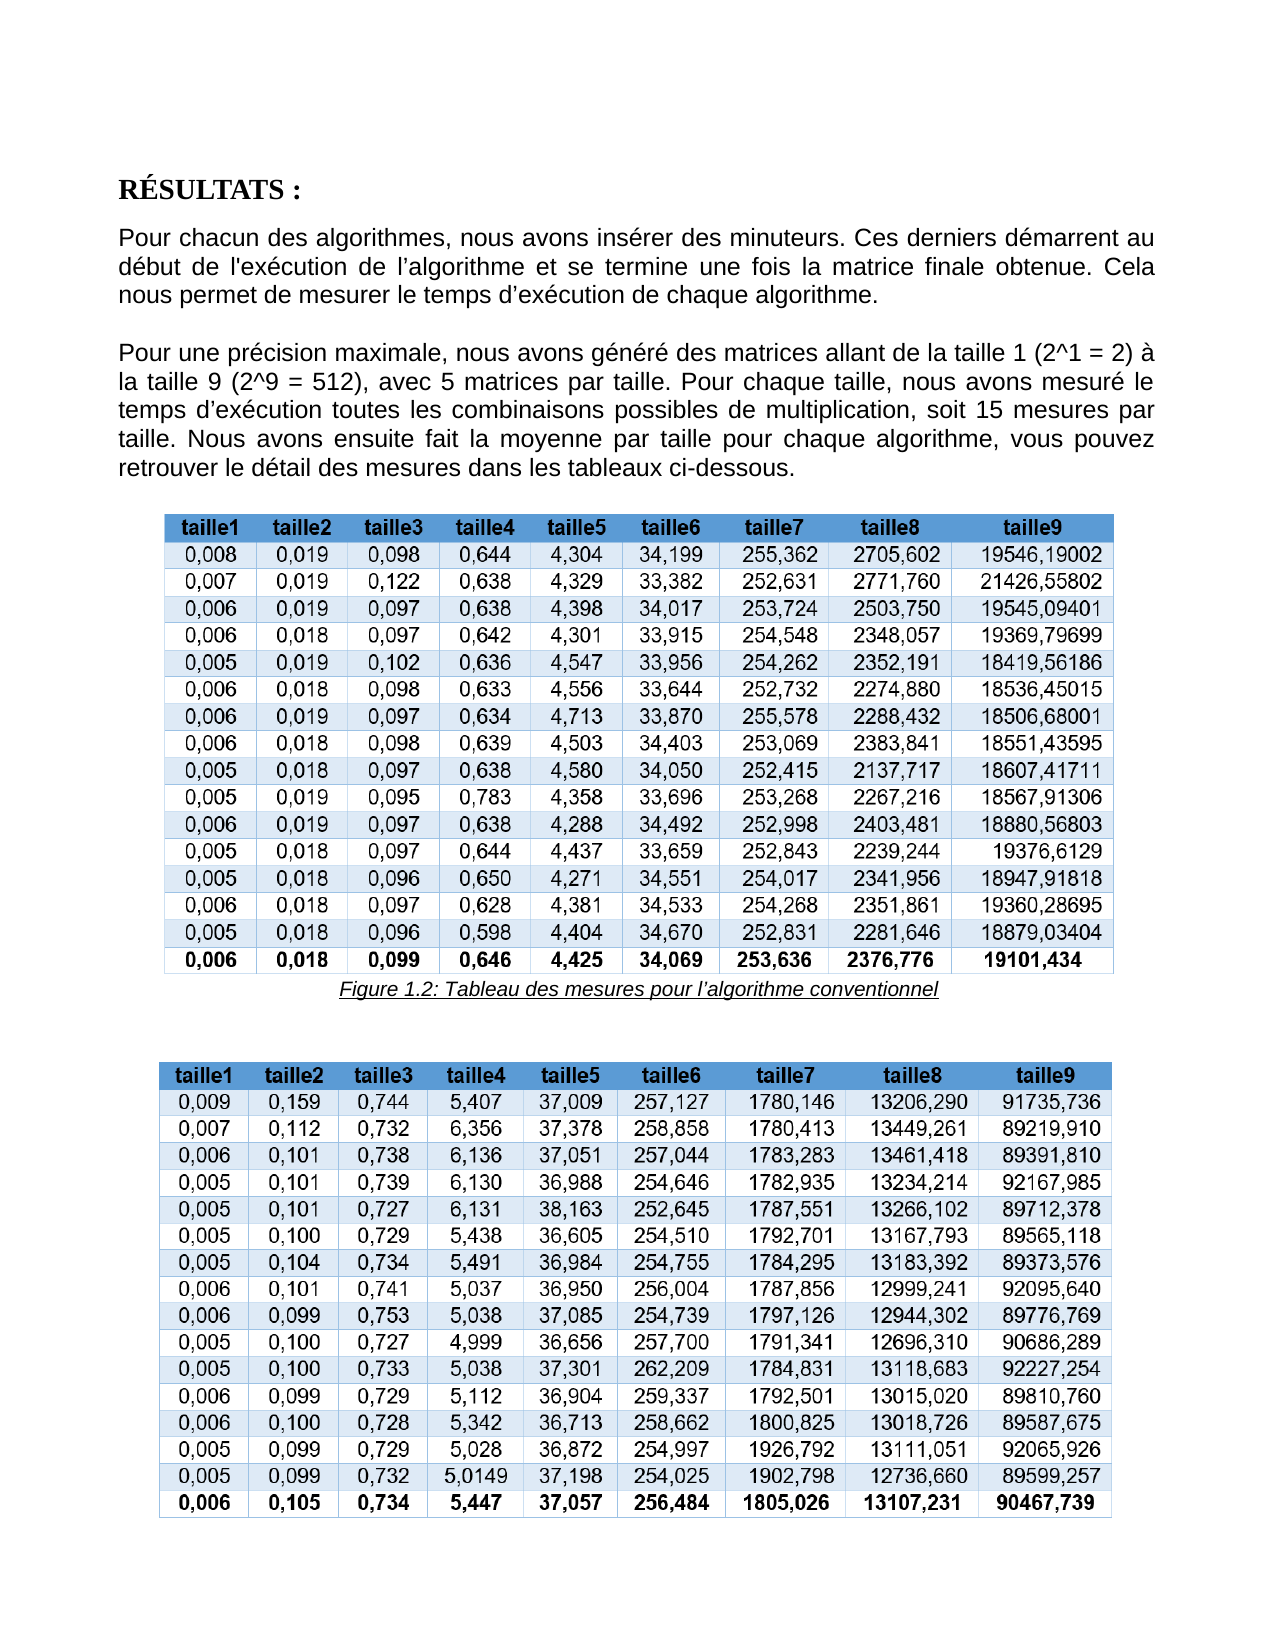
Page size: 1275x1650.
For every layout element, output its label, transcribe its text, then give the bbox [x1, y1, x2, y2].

text Pour une précision maximale, nous avons généré des matrices allant de la taille 1 (2^1 = 2) à la taille 9 (2^9 = 512), avec 5 matrices par taille. Pour chaque taille, nous avons mesuré le temps d’exécution toutes les combinaisons possibles de multiplication, soit 15 mesures par taille. Nous avons ensuite fait la moyenne par taille pour chaque algorithme, vous pouvez retrouver le détail des mesures dans les tableaux ci-dessous. [118, 338, 1157, 482]
text Pour chacun des algorithmes, nous avons insérer des minuteurs. Ces derniers démarrent au début de l'exécution de l’algorithme et se termine une fois la matrice finale obtenue. Cela nous permet de mesurer le temps d’exécution de chaque algorithme. [118, 223, 1157, 309]
picture [161, 510, 1119, 977]
text RÉSULTATS : [118, 172, 1157, 205]
text Figure 1.2: Tableau des mesures pour l’algorithme conventionnel [123, 977, 1157, 1001]
picture [151, 1058, 1129, 1519]
